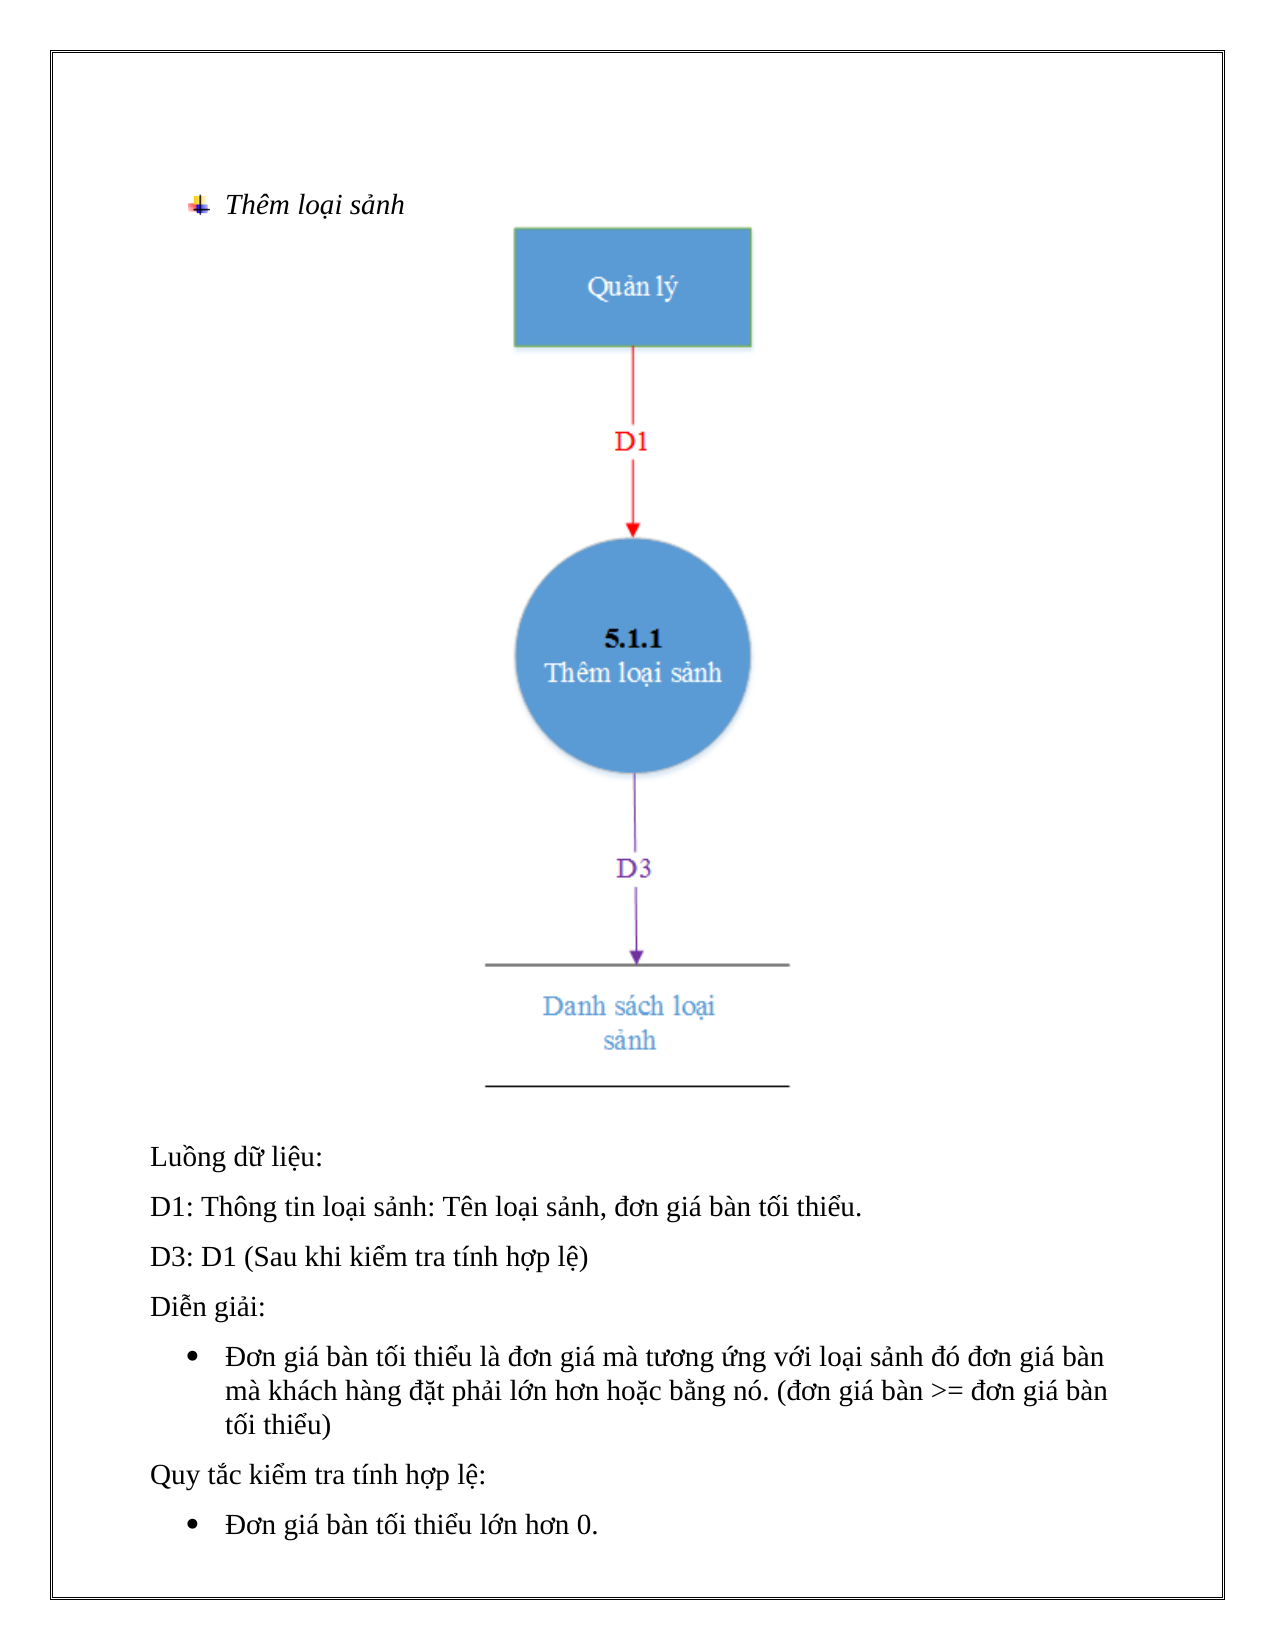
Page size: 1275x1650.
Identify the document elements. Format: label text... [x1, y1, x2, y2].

list Đơn giá bàn tối thiểu là đơn giá mà tương ứng với loại sảnh đó đơn giá bàn mà khách hàng đặt phải lớn hơn hoặc bằng nó. (đơn giá bàn >= đơn giá bàn tối thiểu) [187, 1339, 1125, 1440]
text D1: Thông tin loại sảnh: Tên loại sảnh, đơn giá bàn tối thiểu. [150, 1189, 1125, 1222]
text Luồng dữ liệu: [150, 1139, 1125, 1172]
text Quy tắc kiểm tra tính hợp lệ: [150, 1457, 1125, 1491]
text Diễn giải: [150, 1289, 1125, 1323]
subtitle Thêm loại sảnh [187, 187, 1125, 221]
text D3: D1 (Sau khi kiểm tra tính hợp lệ) [150, 1239, 1125, 1273]
list Đơn giá bàn tối thiểu lớn hơn 0. [187, 1507, 1125, 1541]
